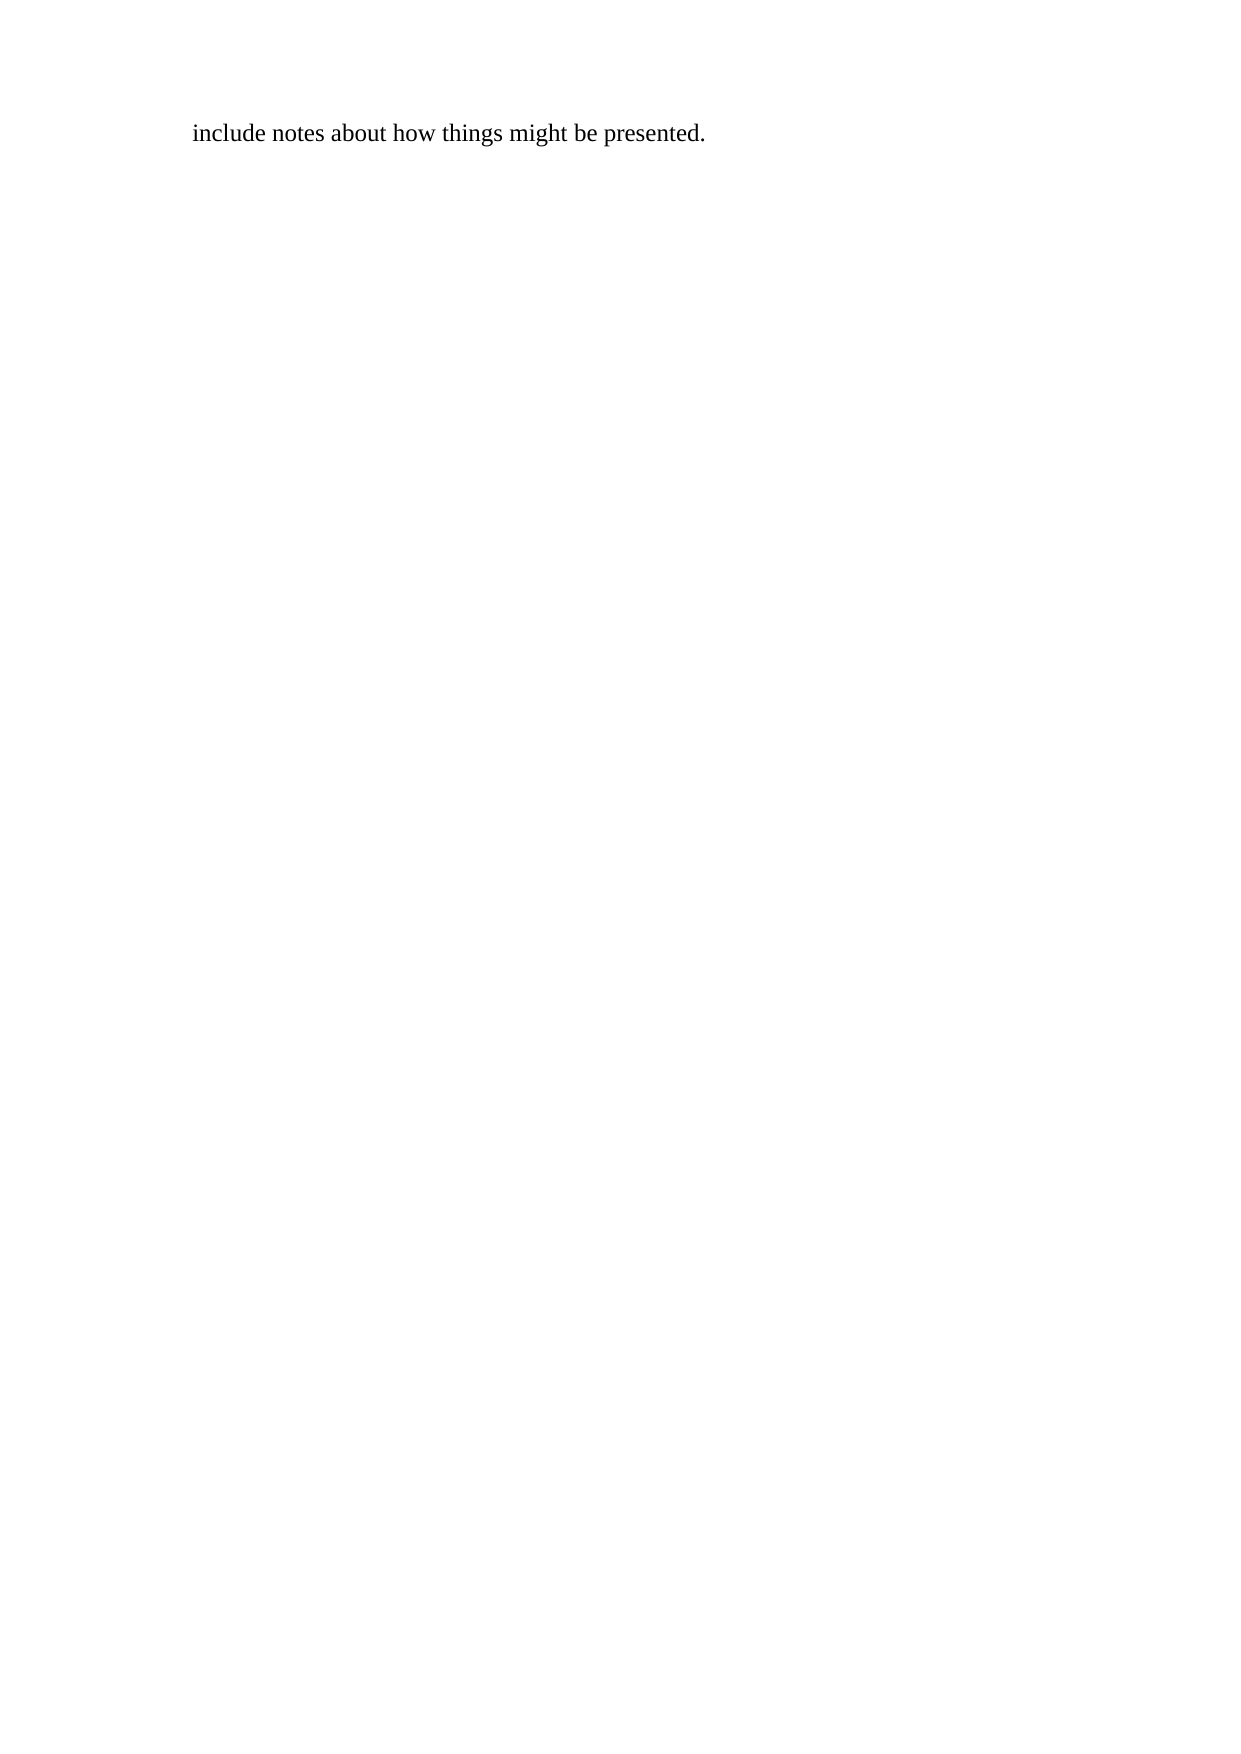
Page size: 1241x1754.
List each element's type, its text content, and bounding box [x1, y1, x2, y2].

list Now try to sketch a rough sitemap — have a bubble for each page on your site, and draw lines to show the typical workflow between pages. The homepage will probably be in the center, and link to most if not all of the others; most of the pages in a small site should be available from the main navigation, although there are exceptions. You might also want to include notes about how things might be presented. [162, 118, 1122, 147]
